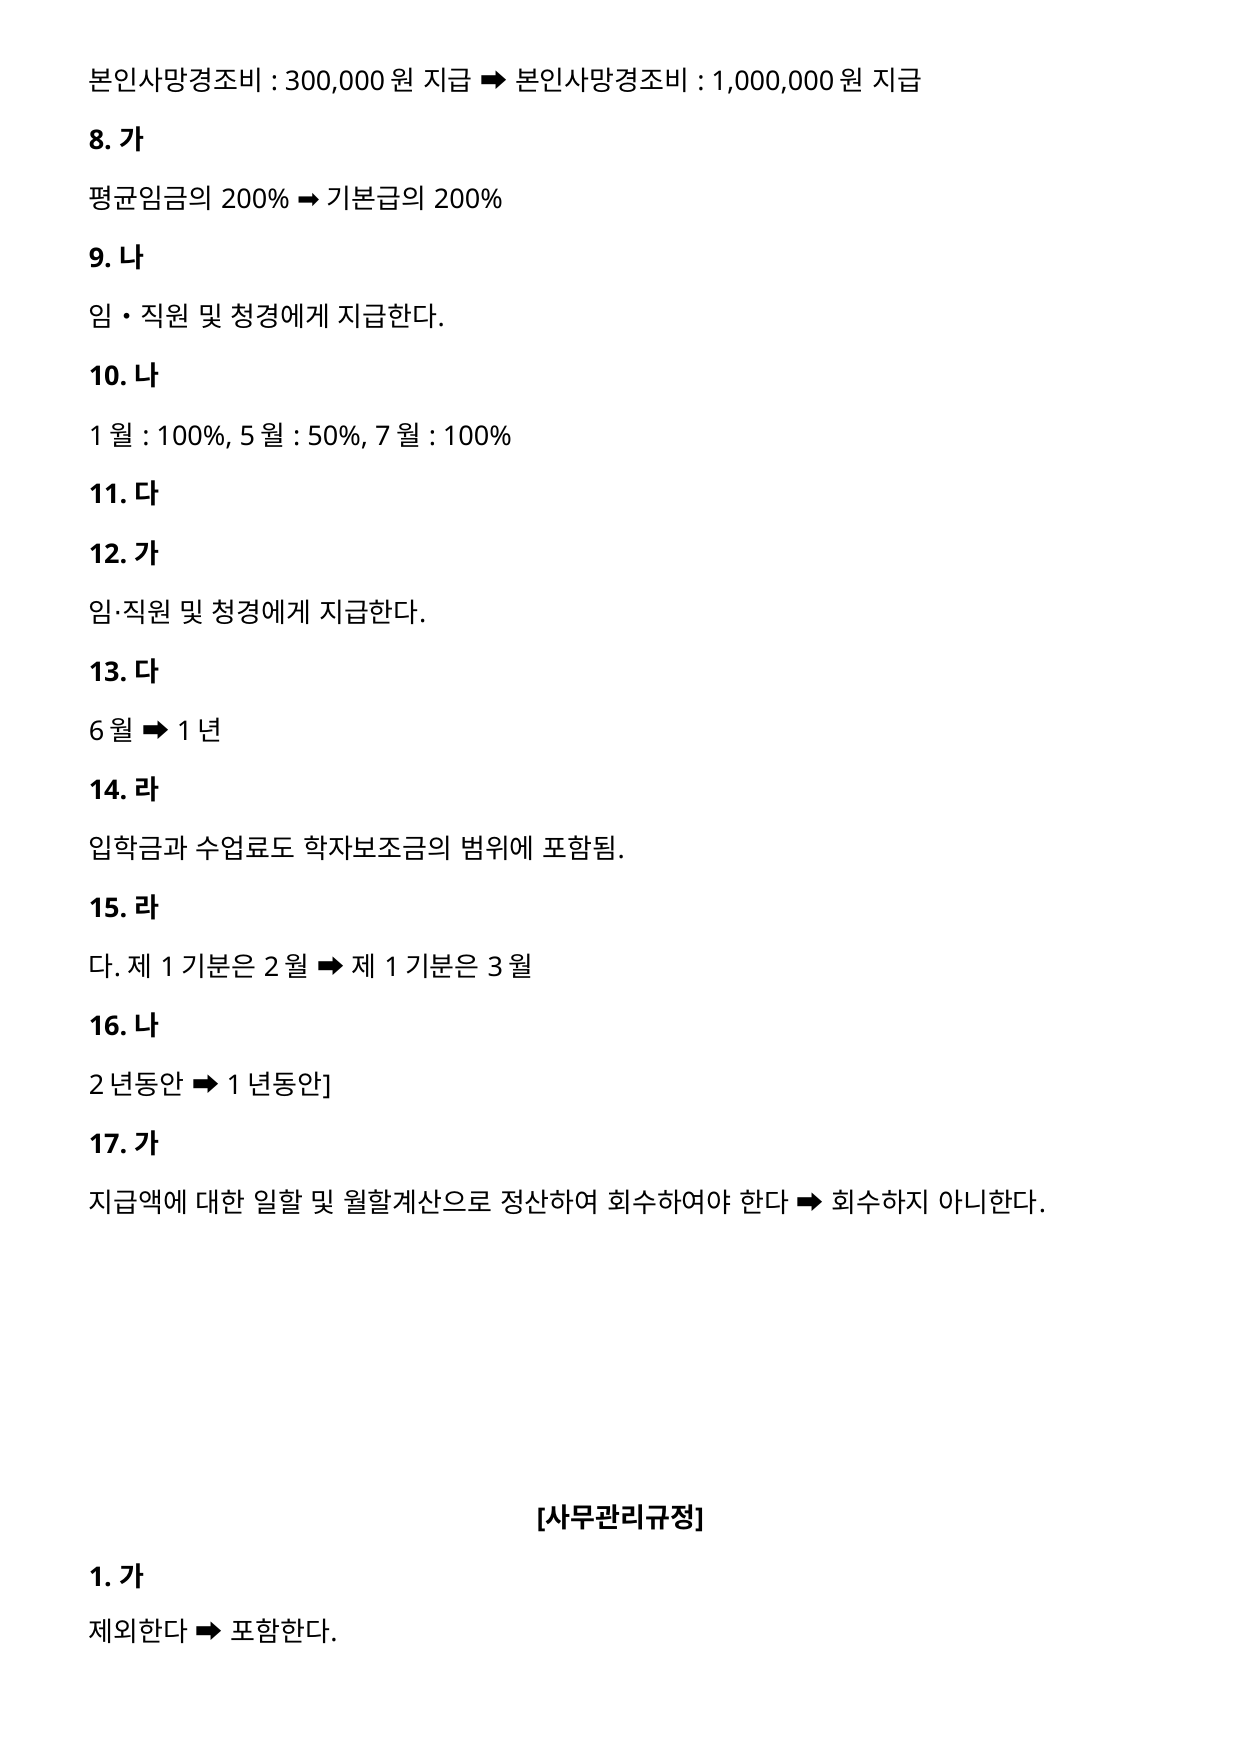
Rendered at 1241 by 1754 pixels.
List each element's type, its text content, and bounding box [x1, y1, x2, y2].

text 본인사망경조비 : 300,000원 지급 ➡ 본인사망경조비 : 1,000,000원 지급 [88, 59, 1152, 98]
text 2년동안 ➡ 1년동안] [88, 1063, 1152, 1102]
text 제외한다 ➡ 포함한다. [88, 1610, 1152, 1649]
text 10. 나 [88, 354, 1152, 394]
text 13. 다 [88, 650, 1152, 689]
text 14. 라 [88, 768, 1152, 807]
text 6월 ➡ 1년 [88, 709, 1152, 748]
text 임‧직원 및 청경에게 지급한다. [88, 295, 1152, 335]
text 15. 라 [88, 886, 1152, 925]
text [사무관리규정] [88, 1496, 1152, 1535]
text 임⋅직원 및 청경에게 지급한다. [88, 591, 1152, 630]
text 17. 가 [88, 1122, 1152, 1162]
text 16. 나 [88, 1004, 1152, 1043]
text 1. 가 [88, 1555, 1152, 1594]
text 11. 다 [88, 472, 1152, 512]
text 9. 나 [88, 236, 1152, 276]
text 1월 : 100%, 5월 : 50%, 7월 : 100% [88, 413, 1152, 453]
text 12. 가 [88, 532, 1152, 571]
text 지급액에 대한 일할 및 월할계산으로 정산하여 회수하여야 한다 ➡ 회수하지 아니한다. [88, 1181, 1152, 1221]
text 입학금과 수업료도 학자보조금의 범위에 포함됨. [88, 827, 1152, 866]
text 다. 제 1기분은 2월 ➡ 제 1기분은 3월 [88, 945, 1152, 984]
text 평균임금의 200% ➡ 기본급의 200% [88, 177, 1152, 217]
text 8. 가 [88, 118, 1152, 157]
